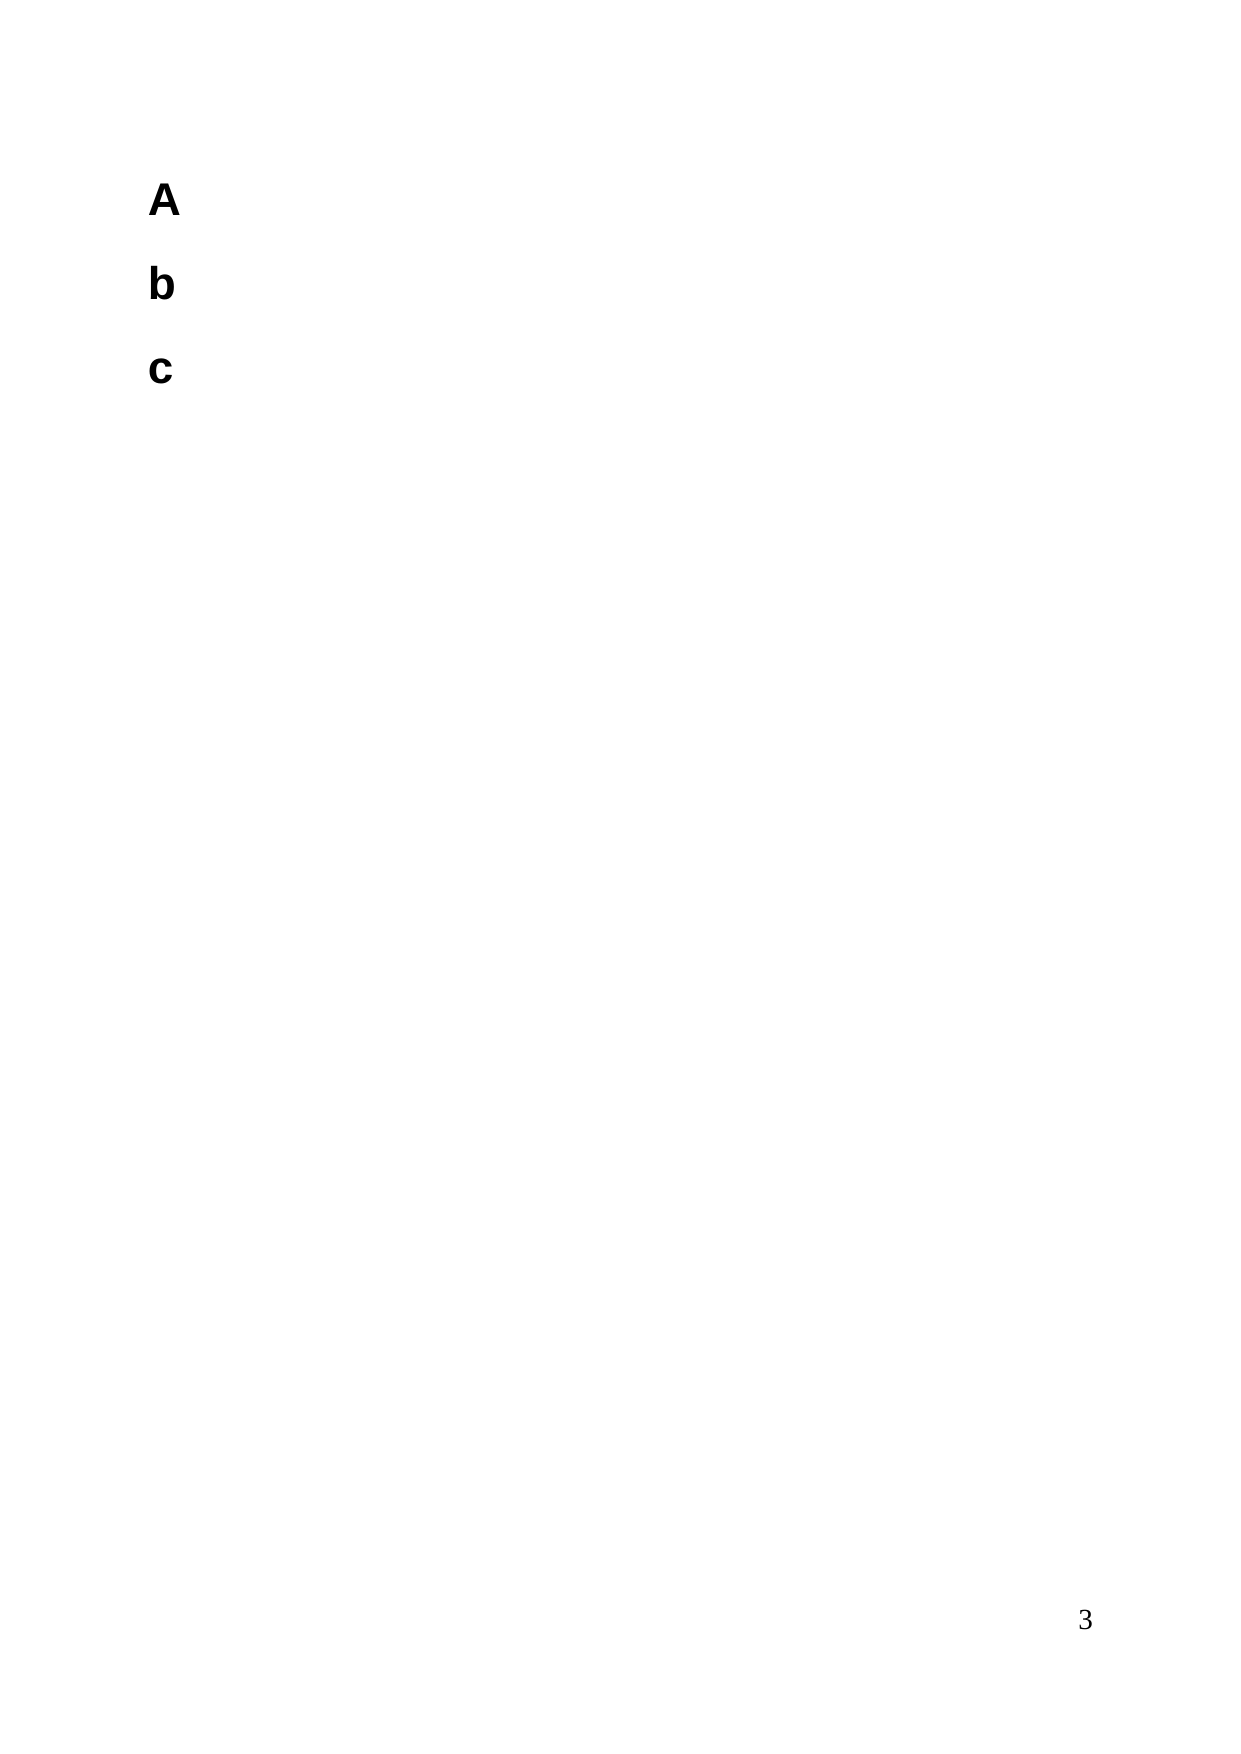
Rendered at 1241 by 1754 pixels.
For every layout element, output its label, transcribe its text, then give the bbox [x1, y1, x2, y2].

subtitle c [148, 340, 1092, 393]
subtitle b [148, 256, 1092, 309]
subtitle A [148, 173, 1092, 225]
